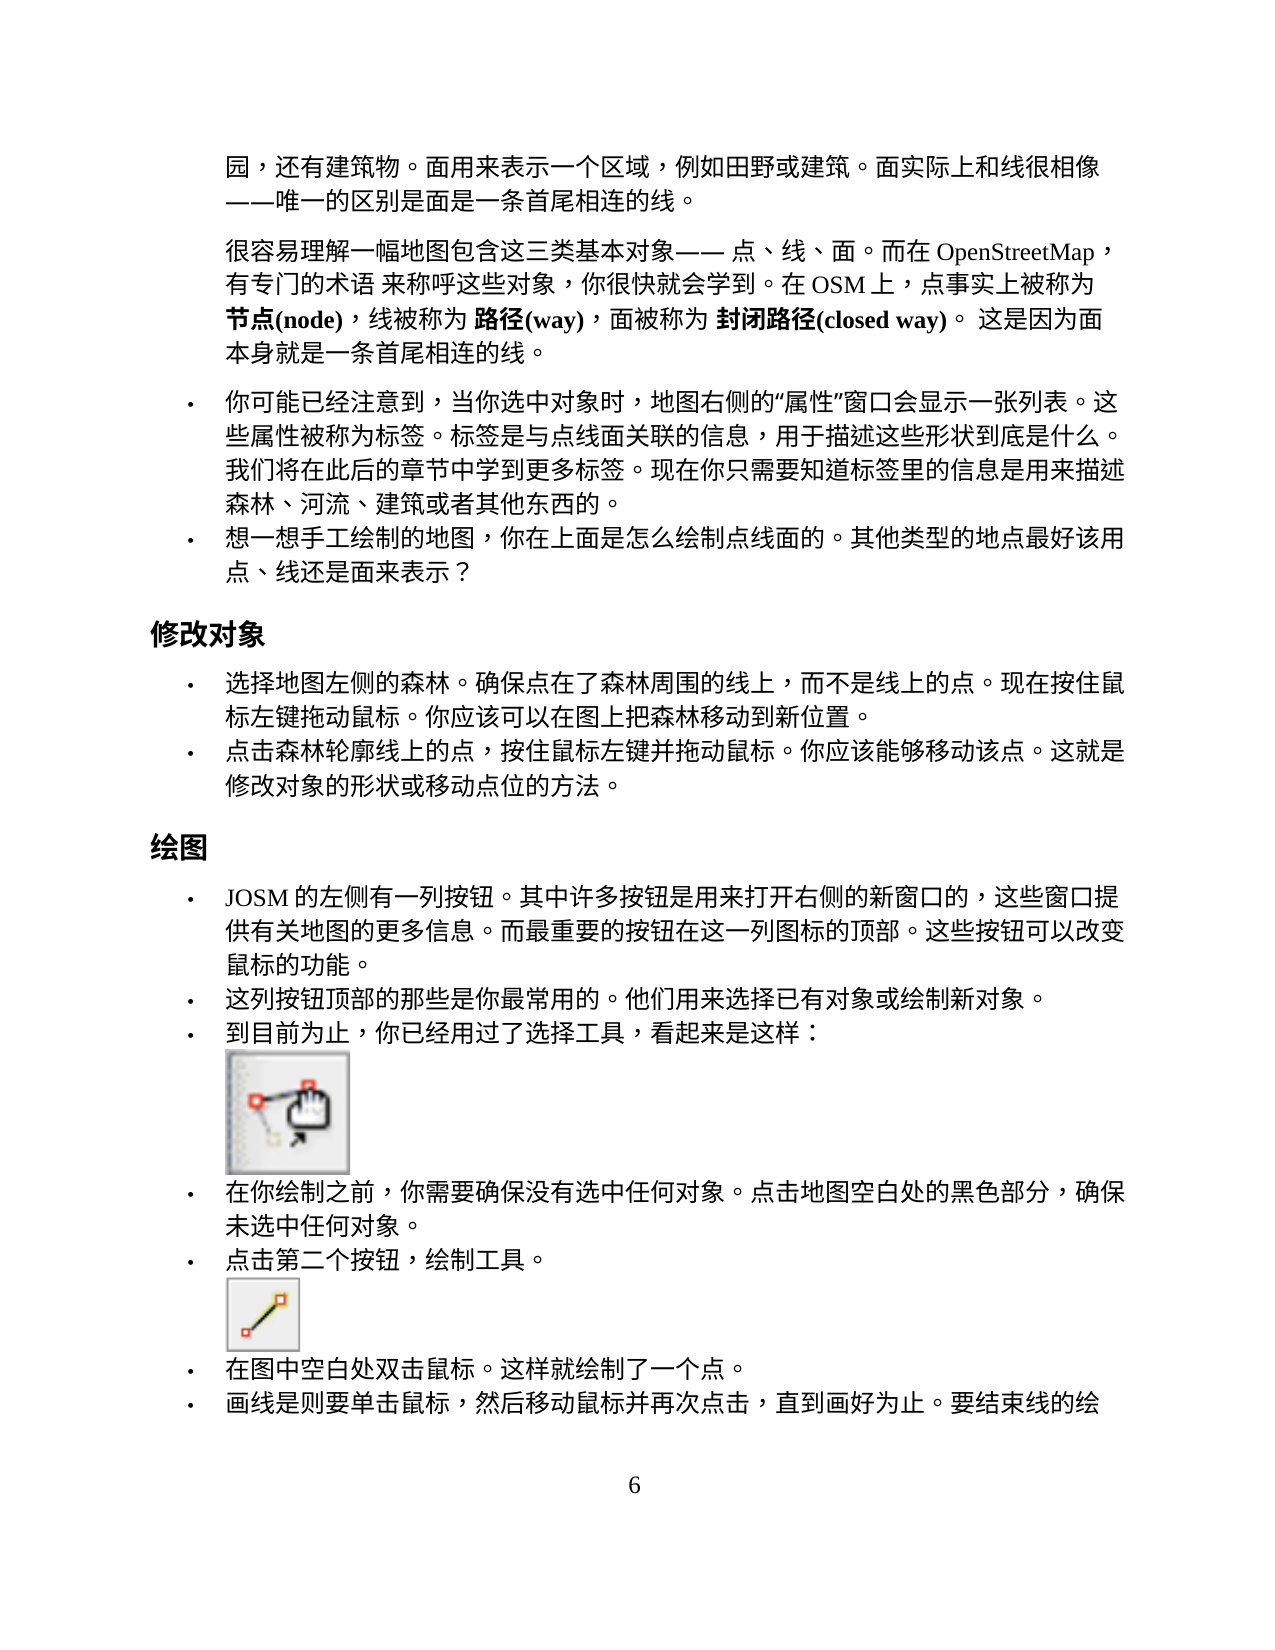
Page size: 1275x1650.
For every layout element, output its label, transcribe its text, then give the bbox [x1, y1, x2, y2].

list 在你绘制之前，你需要确保没有选中任何对象。点击地图空白处的黑色部分，确保未选中任何对象。 [187, 1175, 1125, 1243]
picture [225, 1276, 300, 1352]
subtitle 修改对象 [150, 614, 1125, 653]
text 很容易理解一幅地图包含这三类基本对象—— 点、线、面。而在OpenStreetMap，有专门的术语 来称呼这些对象，你很快就会学到。在OSM上，点事实上被称为 节点(node)，线被称为 路径(way)，面被称为 封闭路径(closed way)。 这是因为面本身就是一条首尾相连的线。 [225, 233, 1125, 369]
subtitle 绘图 [150, 827, 1125, 867]
list 在图中空白处双击鼠标。这样就绘制了一个点。 [187, 1352, 1125, 1386]
list 选择地图左侧的森林。确保点在了森林周围的线上，而不是线上的点。现在按住鼠标左键拖动鼠标。你应该可以在图上把森林移动到新位置。 [187, 666, 1125, 734]
list 点击第二个按钮，绘制工具。 [187, 1243, 1125, 1277]
list 点击森林轮廓线上的点，按住鼠标左键并拖动鼠标。你应该能够移动该点。这就是修改对象的形状或移动点位的方法。 [187, 734, 1125, 802]
list 想一想手工绘制的地图，你在上面是怎么绘制点线面的。其他类型的地点最好该用点、线还是面来表示？ [187, 521, 1125, 589]
list JOSM的左侧有一列按钮。其中许多按钮是用来打开右侧的新窗口的，这些窗口提供有关地图的更多信息。而最重要的按钮在这一列图标的顶部。这些按钮可以改变鼠标的功能。 [187, 879, 1125, 982]
picture [225, 1049, 350, 1175]
list 画线是则要单击鼠标，然后移动鼠标并再次点击，直到画好为止。要结束线的绘 [187, 1386, 1125, 1420]
list 到目前为止，你已经用过了选择工具，看起来是这样： [187, 1016, 1125, 1050]
list 你可能已经注意到，当你选中对象时，地图右侧的“属性”窗口会显示一张列表。这些属性被称为标签。标签是与点线面关联的信息，用于描述这些形状到底是什么。我们将在此后的章节中学到更多标签。现在你只需要知道标签里的信息是用来描述森林、河流、建筑或者其他东西的。 [187, 384, 1125, 521]
list 园，还有建筑物。面用来表示一个区域，例如田野或建筑。面实际上和线很相像——唯一的区别是面是一条首尾相连的线。 [187, 150, 1125, 218]
list 这列按钮顶部的那些是你最常用的。他们用来选择已有对象或绘制新对象。 [187, 982, 1125, 1016]
